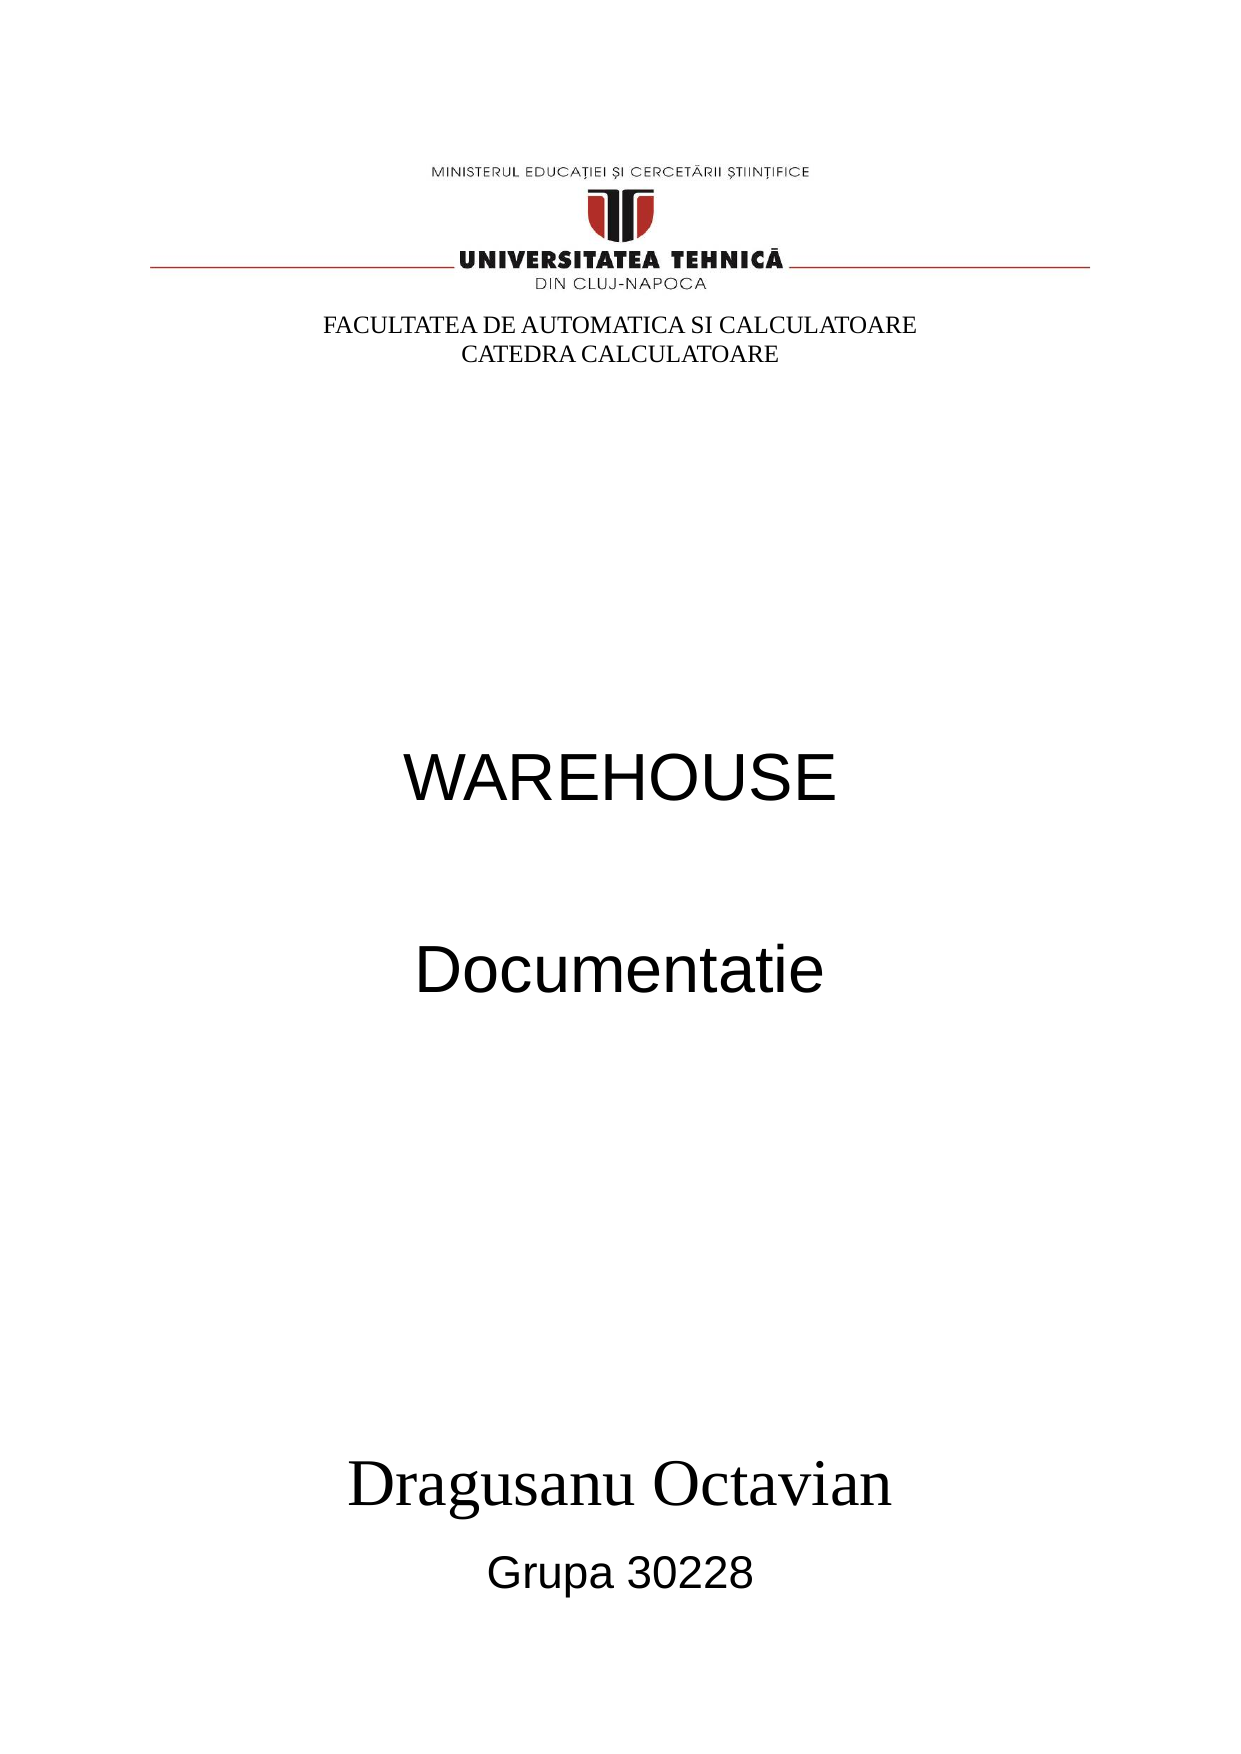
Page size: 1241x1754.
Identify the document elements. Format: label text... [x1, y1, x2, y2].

text Dragusanu Octavian [118, 1443, 1122, 1520]
title WAREHOUSE [118, 738, 1122, 814]
text FACULTATEA DE AUTOMATICA SI CALCULATOARE [118, 310, 1122, 339]
text Grupa 30228 [118, 1546, 1122, 1598]
picture [150, 118, 1091, 301]
text Documentatie [118, 929, 1122, 1006]
text CATEDRA CALCULATOARE [118, 339, 1122, 368]
